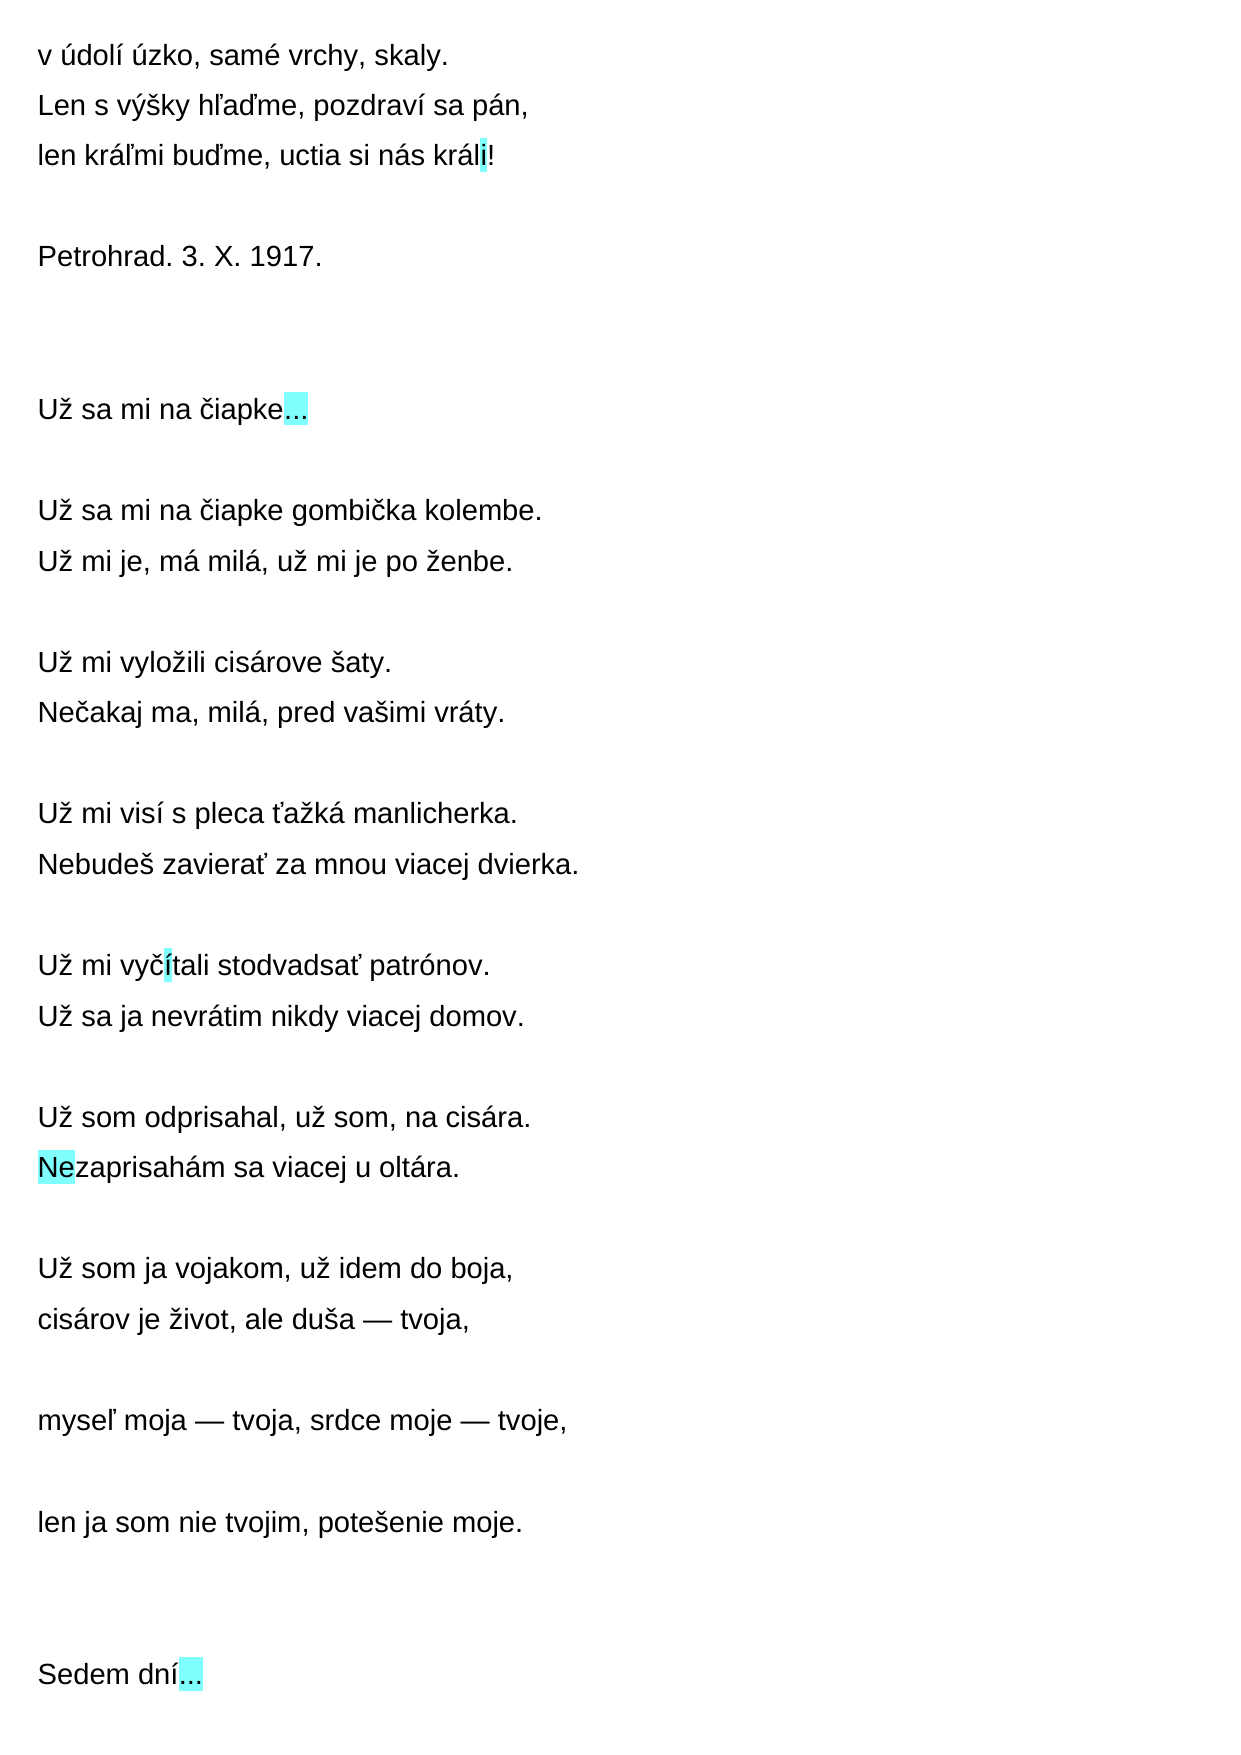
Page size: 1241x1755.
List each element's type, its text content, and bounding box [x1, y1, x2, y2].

text Už sa ja nevrátim nikdy viacej domov. [37, 998, 1136, 1032]
text Už mi vyčítali stodvadsať patrónov. [37, 948, 1136, 982]
text cisárov je život, ale duša — tvoja, [37, 1302, 1136, 1335]
text Už mi visí s pleca ťažká manlicherka. [37, 797, 1136, 830]
text Petrohrad. 3. X. 1917. [37, 239, 1136, 273]
subtitle Sedem dní... [37, 1657, 1136, 1691]
text Nebudeš zavierať za mnou viacej dvierka. [37, 847, 1136, 880]
text Už sa mi na čiapke gombička kolembe. [37, 493, 1136, 527]
subtitle Už sa mi na čiapke... [37, 392, 1136, 425]
text Nezaprisahám sa viacej u oltára. [37, 1150, 1136, 1184]
text myseľ moja — tvoja, srdce moje — tvoje, [37, 1403, 1136, 1437]
text v údolí úzko, samé vrchy, skaly. [37, 37, 1136, 71]
text Len s výšky hľaďme, pozdraví sa pán, [37, 88, 1136, 121]
text Už mi vyložili cisárove šaty. [37, 645, 1136, 678]
text Už mi je, má milá, už mi je po ženbe. [37, 543, 1136, 577]
text len ja som nie tvojim, potešenie moje. [37, 1504, 1136, 1538]
text Už som ja vojakom, už idem do boja, [37, 1252, 1136, 1285]
text Nečakaj ma, milá, pred vašimi vráty. [37, 695, 1136, 729]
text len kráľmi buďme, uctia si nás králi! [37, 138, 1136, 172]
text Už som odprisahal, už som, na cisára. [37, 1100, 1136, 1133]
